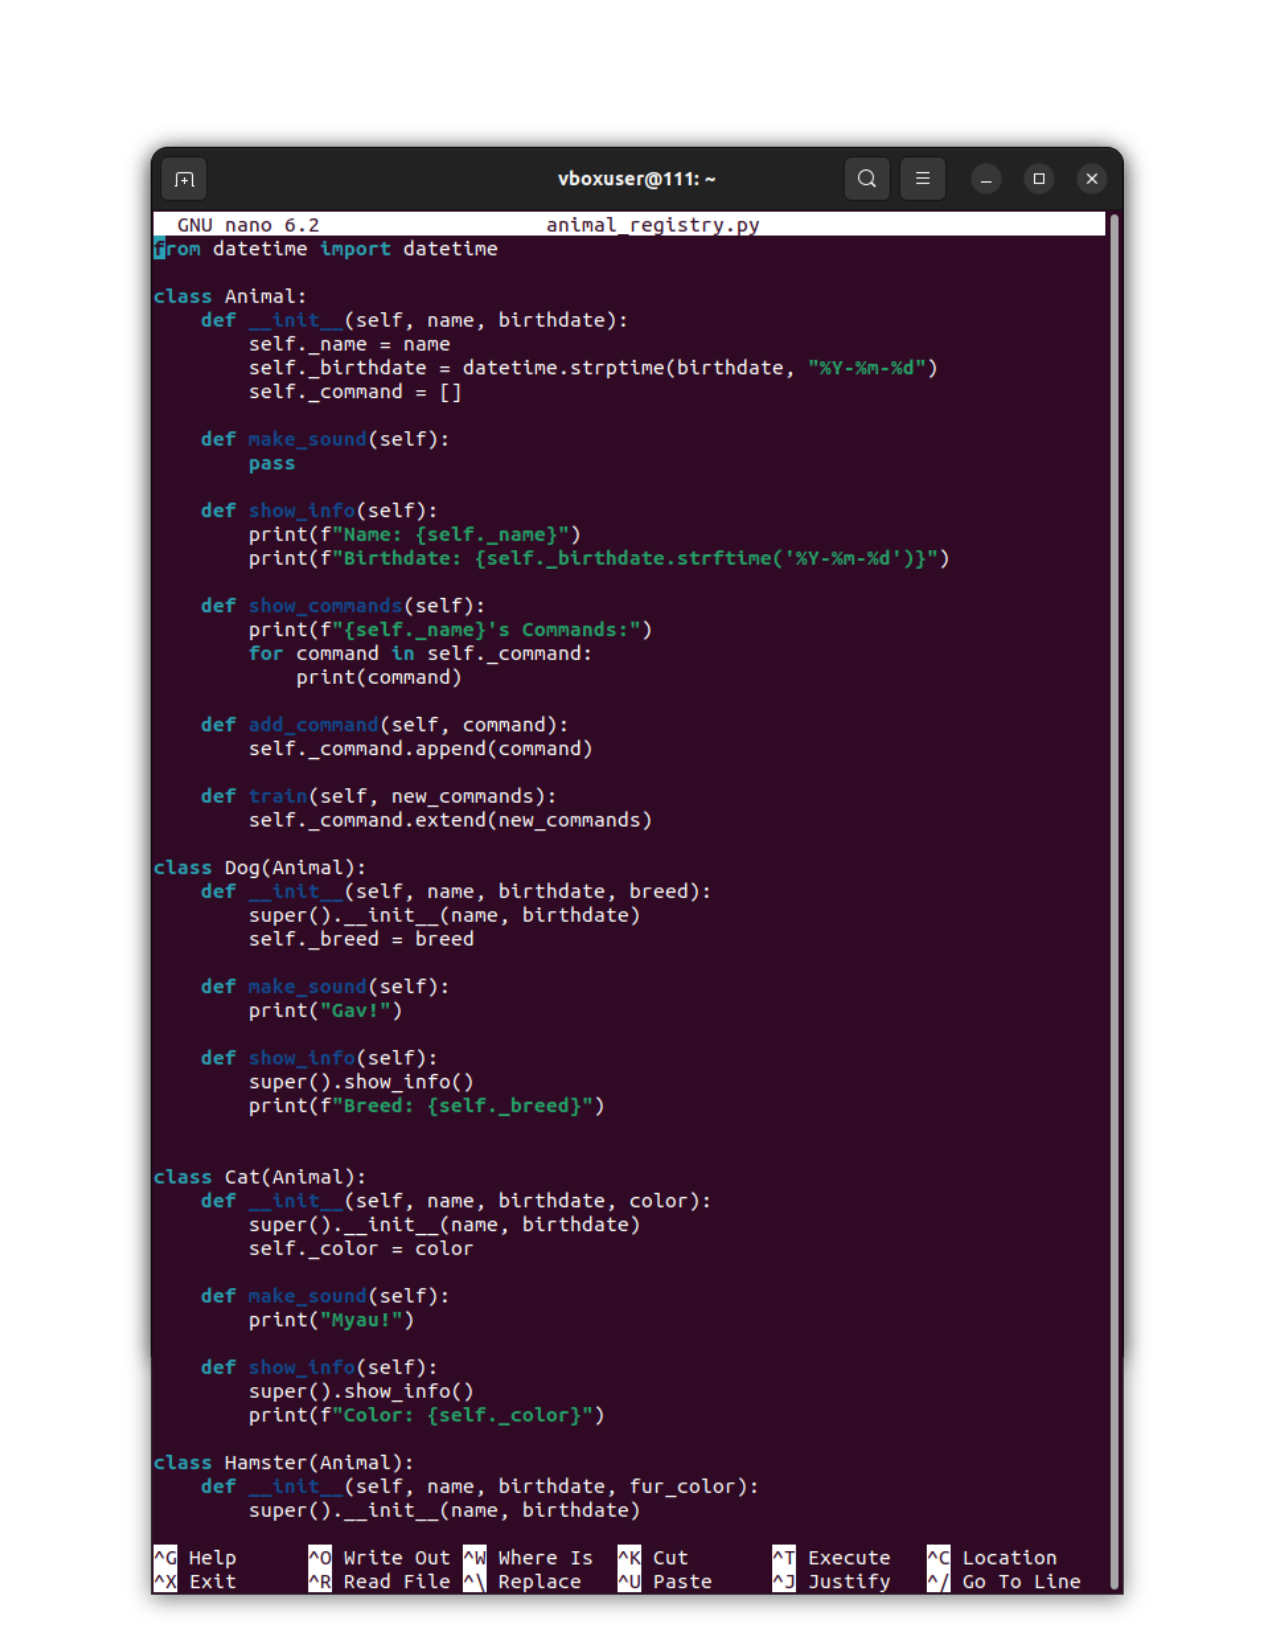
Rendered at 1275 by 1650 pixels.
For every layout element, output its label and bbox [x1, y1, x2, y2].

picture [118, 118, 1157, 1632]
